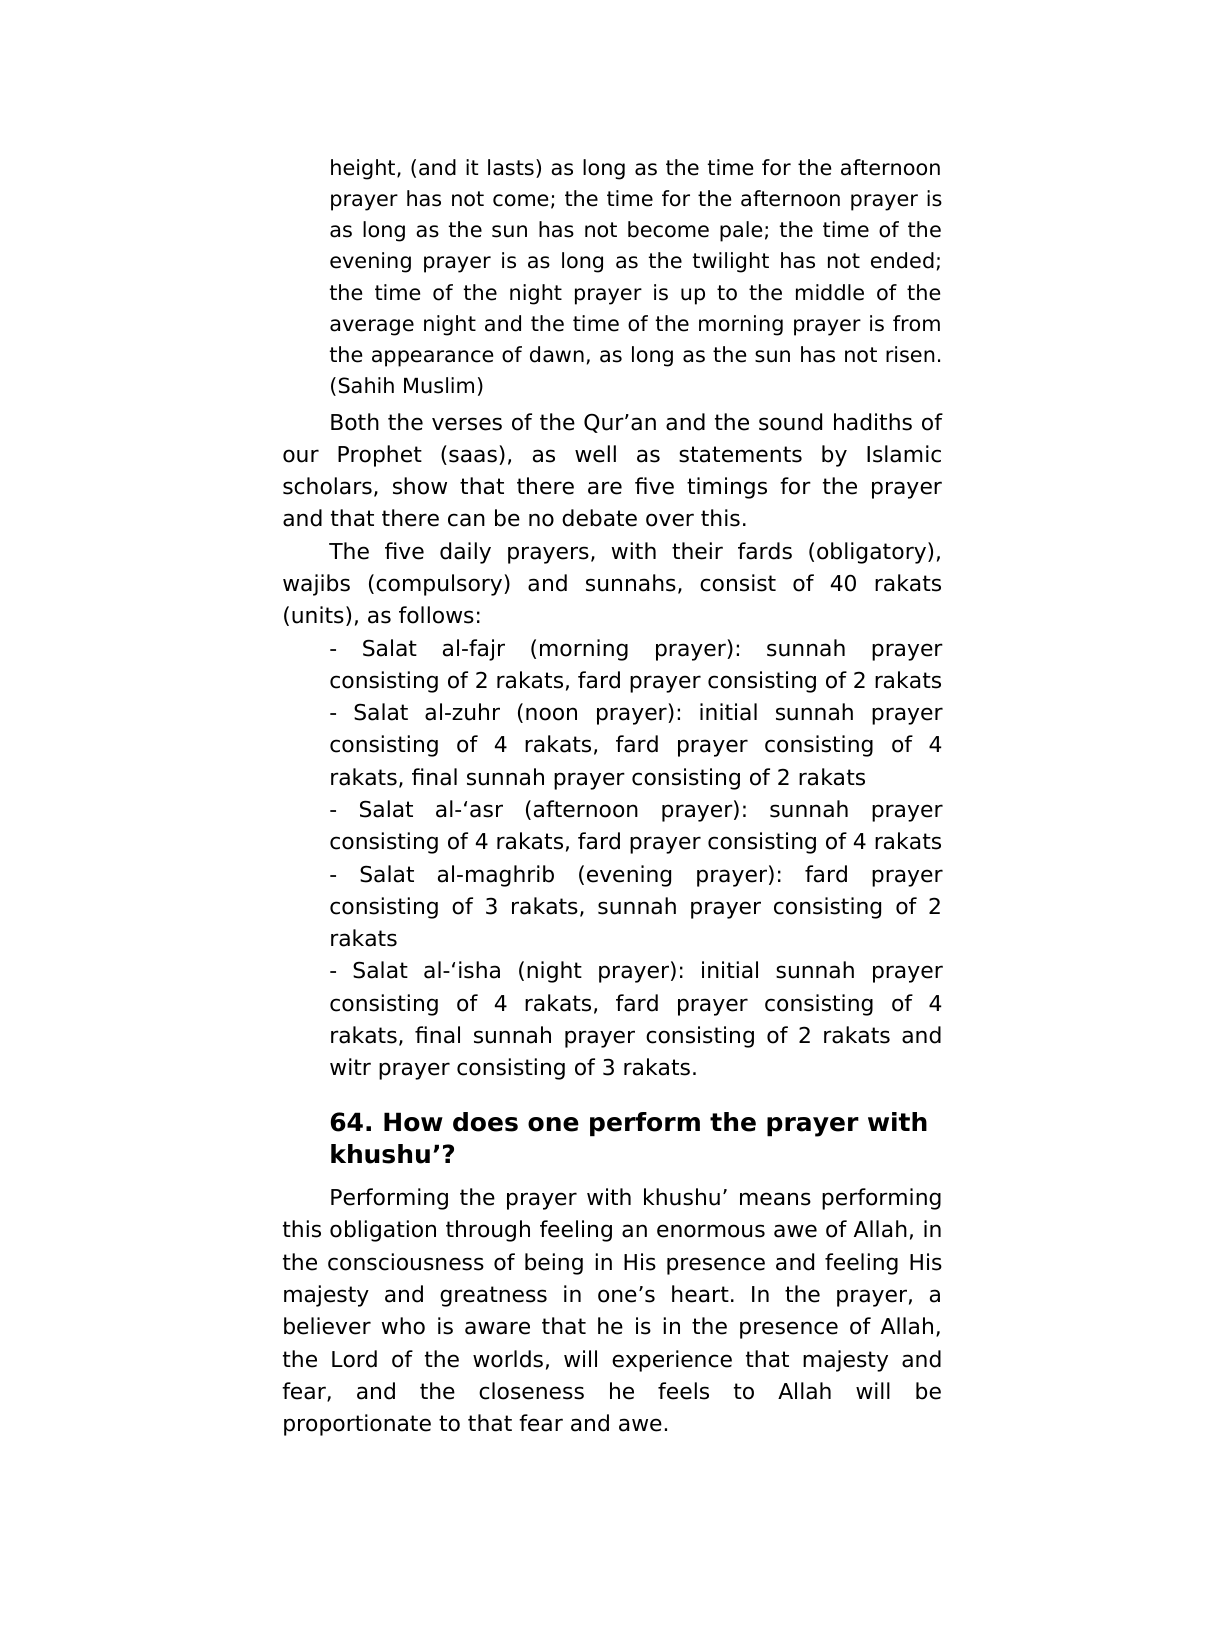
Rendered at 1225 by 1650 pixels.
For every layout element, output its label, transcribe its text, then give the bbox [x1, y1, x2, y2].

text The five daily prayers, with their fards (obligatory), wajibs (compulsory) and sunnahs, consist of 40 rakats (units), as follows: [282, 533, 943, 630]
text - Salat al-zuhr (noon prayer): initial sunnah prayer consisting of 4 rakats, fard prayer consisting of 4 rakats, final sunnah prayer consisting of 2 rakats [329, 695, 943, 792]
text Performing the prayer with khushu’ means performing this obligation through feeling an enormous awe of Allah, in the consciousness of being in His presence and feeling His majesty and greatness in one’s heart. In the prayer, a believer who is aware that he is in the presence of Allah, the Lord of the worlds, will experience that majesty and fear, and the closeness he feels to Allah will be proportionate to that fear and awe. [282, 1180, 943, 1438]
text khushu’? [282, 1147, 943, 1168]
text - Salat al-maghrib (evening prayer): fard prayer consisting of 3 rakats, sunnah prayer consisting of 2 rakats [329, 856, 943, 953]
text 64. How does one perform the prayer with [282, 1114, 943, 1135]
text - Salat al-fajr (morning prayer): sunnah prayer consisting of 2 rakats, fard prayer consisting of 2 rakats [329, 630, 943, 695]
text - Salat al-‘asr (afternoon prayer): sunnah prayer consisting of 4 rakats, fard prayer consisting of 4 rakats [329, 792, 943, 856]
text Both the verses of the Qur’an and the sound hadiths of our Prophet (saas), as well as statements by Islamic scholars, show that there are five timings for the prayer and that there can be no debate over this. [282, 404, 943, 533]
text height, (and it lasts) as long as the time for the afternoon prayer has not come; the time for the afternoon prayer is as long as the sun has not become pale; the time of the evening prayer is as long as the twilight has not ended; the time of the night prayer is up to the middle of the average night and the time of the morning prayer is from the appearance of dawn, as long as the sun has not risen. (Sahih Muslim) [329, 150, 943, 400]
text - Salat al-‘isha (night prayer): initial sunnah prayer consisting of 4 rakats, fard prayer consisting of 4 rakats, final sunnah prayer consisting of 2 rakats and witr prayer consisting of 3 rakats. [329, 953, 943, 1082]
